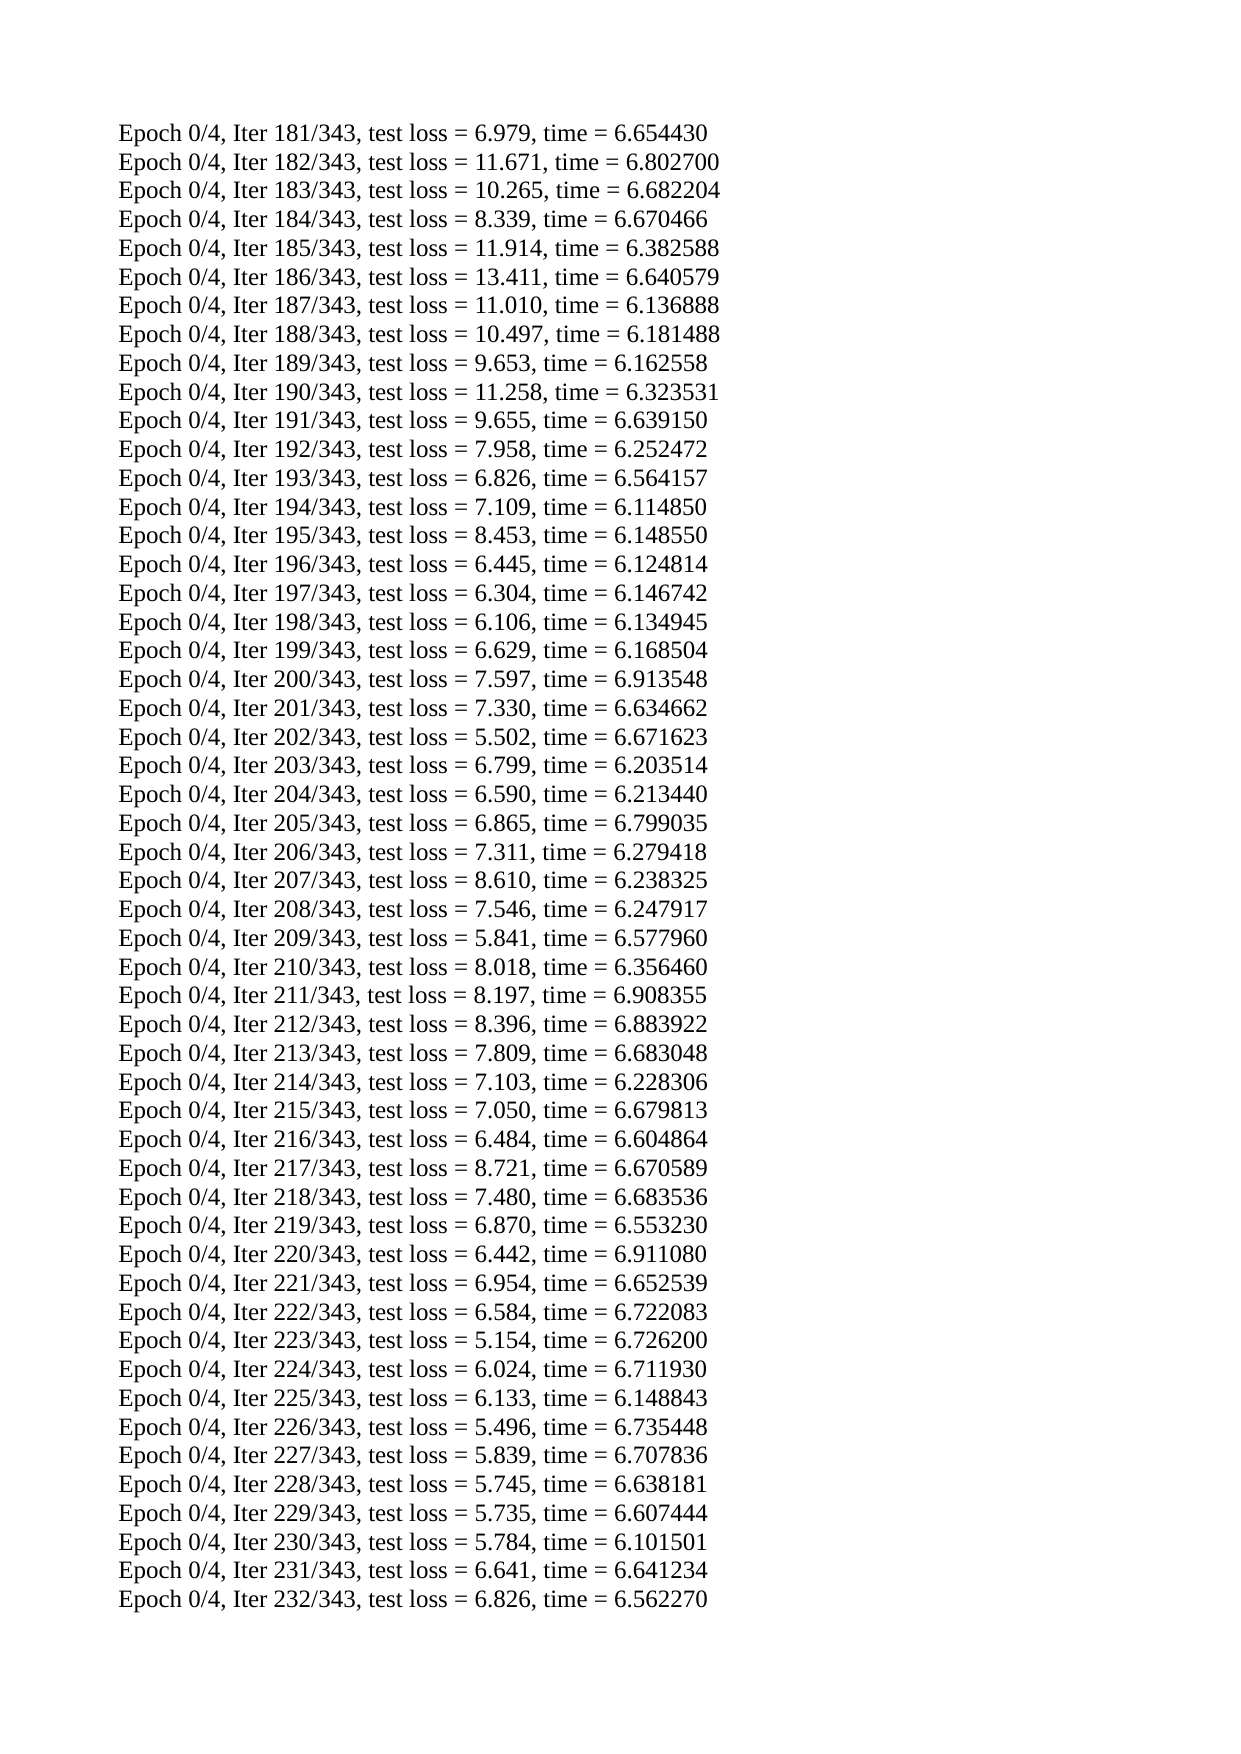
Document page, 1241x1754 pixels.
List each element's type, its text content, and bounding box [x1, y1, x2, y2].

text Epoch 0/4, Iter 213/343, test loss = 7.809, time = 6.683048 [118, 1038, 1122, 1067]
text Epoch 0/4, Iter 200/343, test loss = 7.597, time = 6.913548 [118, 664, 1122, 693]
text Epoch 0/4, Iter 207/343, test loss = 8.610, time = 6.238325 [118, 866, 1122, 894]
text Epoch 0/4, Iter 224/343, test loss = 6.024, time = 6.711930 [118, 1354, 1122, 1383]
text Epoch 0/4, Iter 218/343, test loss = 7.480, time = 6.683536 [118, 1182, 1122, 1211]
text Epoch 0/4, Iter 192/343, test loss = 7.958, time = 6.252472 [118, 434, 1122, 463]
text Epoch 0/4, Iter 203/343, test loss = 6.799, time = 6.203514 [118, 751, 1122, 779]
text Epoch 0/4, Iter 220/343, test loss = 6.442, time = 6.911080 [118, 1239, 1122, 1268]
text Epoch 0/4, Iter 226/343, test loss = 5.496, time = 6.735448 [118, 1412, 1122, 1441]
text Epoch 0/4, Iter 202/343, test loss = 5.502, time = 6.671623 [118, 722, 1122, 751]
text Epoch 0/4, Iter 227/343, test loss = 5.839, time = 6.707836 [118, 1441, 1122, 1469]
text Epoch 0/4, Iter 206/343, test loss = 7.311, time = 6.279418 [118, 837, 1122, 866]
text Epoch 0/4, Iter 216/343, test loss = 6.484, time = 6.604864 [118, 1124, 1122, 1153]
text Epoch 0/4, Iter 230/343, test loss = 5.784, time = 6.101501 [118, 1527, 1122, 1556]
text Epoch 0/4, Iter 210/343, test loss = 8.018, time = 6.356460 [118, 952, 1122, 981]
text Epoch 0/4, Iter 196/343, test loss = 6.445, time = 6.124814 [118, 549, 1122, 578]
text Epoch 0/4, Iter 215/343, test loss = 7.050, time = 6.679813 [118, 1096, 1122, 1124]
text Epoch 0/4, Iter 183/343, test loss = 10.265, time = 6.682204 [118, 176, 1122, 204]
text Epoch 0/4, Iter 201/343, test loss = 7.330, time = 6.634662 [118, 693, 1122, 722]
text Epoch 0/4, Iter 197/343, test loss = 6.304, time = 6.146742 [118, 578, 1122, 607]
text Epoch 0/4, Iter 204/343, test loss = 6.590, time = 6.213440 [118, 779, 1122, 808]
text Epoch 0/4, Iter 181/343, test loss = 6.979, time = 6.654430 [118, 118, 1122, 147]
text Epoch 0/4, Iter 190/343, test loss = 11.258, time = 6.323531 [118, 377, 1122, 406]
text Epoch 0/4, Iter 188/343, test loss = 10.497, time = 6.181488 [118, 319, 1122, 348]
text Epoch 0/4, Iter 225/343, test loss = 6.133, time = 6.148843 [118, 1383, 1122, 1412]
text Epoch 0/4, Iter 229/343, test loss = 5.735, time = 6.607444 [118, 1498, 1122, 1527]
text Epoch 0/4, Iter 193/343, test loss = 6.826, time = 6.564157 [118, 463, 1122, 492]
text Epoch 0/4, Iter 209/343, test loss = 5.841, time = 6.577960 [118, 923, 1122, 952]
text Epoch 0/4, Iter 187/343, test loss = 11.010, time = 6.136888 [118, 291, 1122, 319]
text Epoch 0/4, Iter 228/343, test loss = 5.745, time = 6.638181 [118, 1469, 1122, 1498]
text Epoch 0/4, Iter 212/343, test loss = 8.396, time = 6.883922 [118, 1009, 1122, 1038]
text Epoch 0/4, Iter 194/343, test loss = 7.109, time = 6.114850 [118, 492, 1122, 521]
text Epoch 0/4, Iter 198/343, test loss = 6.106, time = 6.134945 [118, 607, 1122, 636]
text Epoch 0/4, Iter 223/343, test loss = 5.154, time = 6.726200 [118, 1326, 1122, 1354]
text Epoch 0/4, Iter 211/343, test loss = 8.197, time = 6.908355 [118, 981, 1122, 1009]
text Epoch 0/4, Iter 231/343, test loss = 6.641, time = 6.641234 [118, 1556, 1122, 1584]
text Epoch 0/4, Iter 191/343, test loss = 9.655, time = 6.639150 [118, 406, 1122, 434]
text Epoch 0/4, Iter 184/343, test loss = 8.339, time = 6.670466 [118, 204, 1122, 233]
text Epoch 0/4, Iter 182/343, test loss = 11.671, time = 6.802700 [118, 147, 1122, 176]
text Epoch 0/4, Iter 195/343, test loss = 8.453, time = 6.148550 [118, 521, 1122, 549]
text Epoch 0/4, Iter 222/343, test loss = 6.584, time = 6.722083 [118, 1297, 1122, 1326]
text Epoch 0/4, Iter 185/343, test loss = 11.914, time = 6.382588 [118, 233, 1122, 262]
text Epoch 0/4, Iter 217/343, test loss = 8.721, time = 6.670589 [118, 1153, 1122, 1182]
text Epoch 0/4, Iter 214/343, test loss = 7.103, time = 6.228306 [118, 1067, 1122, 1096]
text Epoch 0/4, Iter 232/343, test loss = 6.826, time = 6.562270 [118, 1584, 1122, 1613]
text Epoch 0/4, Iter 205/343, test loss = 6.865, time = 6.799035 [118, 808, 1122, 837]
text Epoch 0/4, Iter 208/343, test loss = 7.546, time = 6.247917 [118, 894, 1122, 923]
text Epoch 0/4, Iter 189/343, test loss = 9.653, time = 6.162558 [118, 348, 1122, 377]
text Epoch 0/4, Iter 199/343, test loss = 6.629, time = 6.168504 [118, 636, 1122, 664]
text Epoch 0/4, Iter 221/343, test loss = 6.954, time = 6.652539 [118, 1268, 1122, 1297]
text Epoch 0/4, Iter 186/343, test loss = 13.411, time = 6.640579 [118, 262, 1122, 291]
text Epoch 0/4, Iter 219/343, test loss = 6.870, time = 6.553230 [118, 1211, 1122, 1239]
